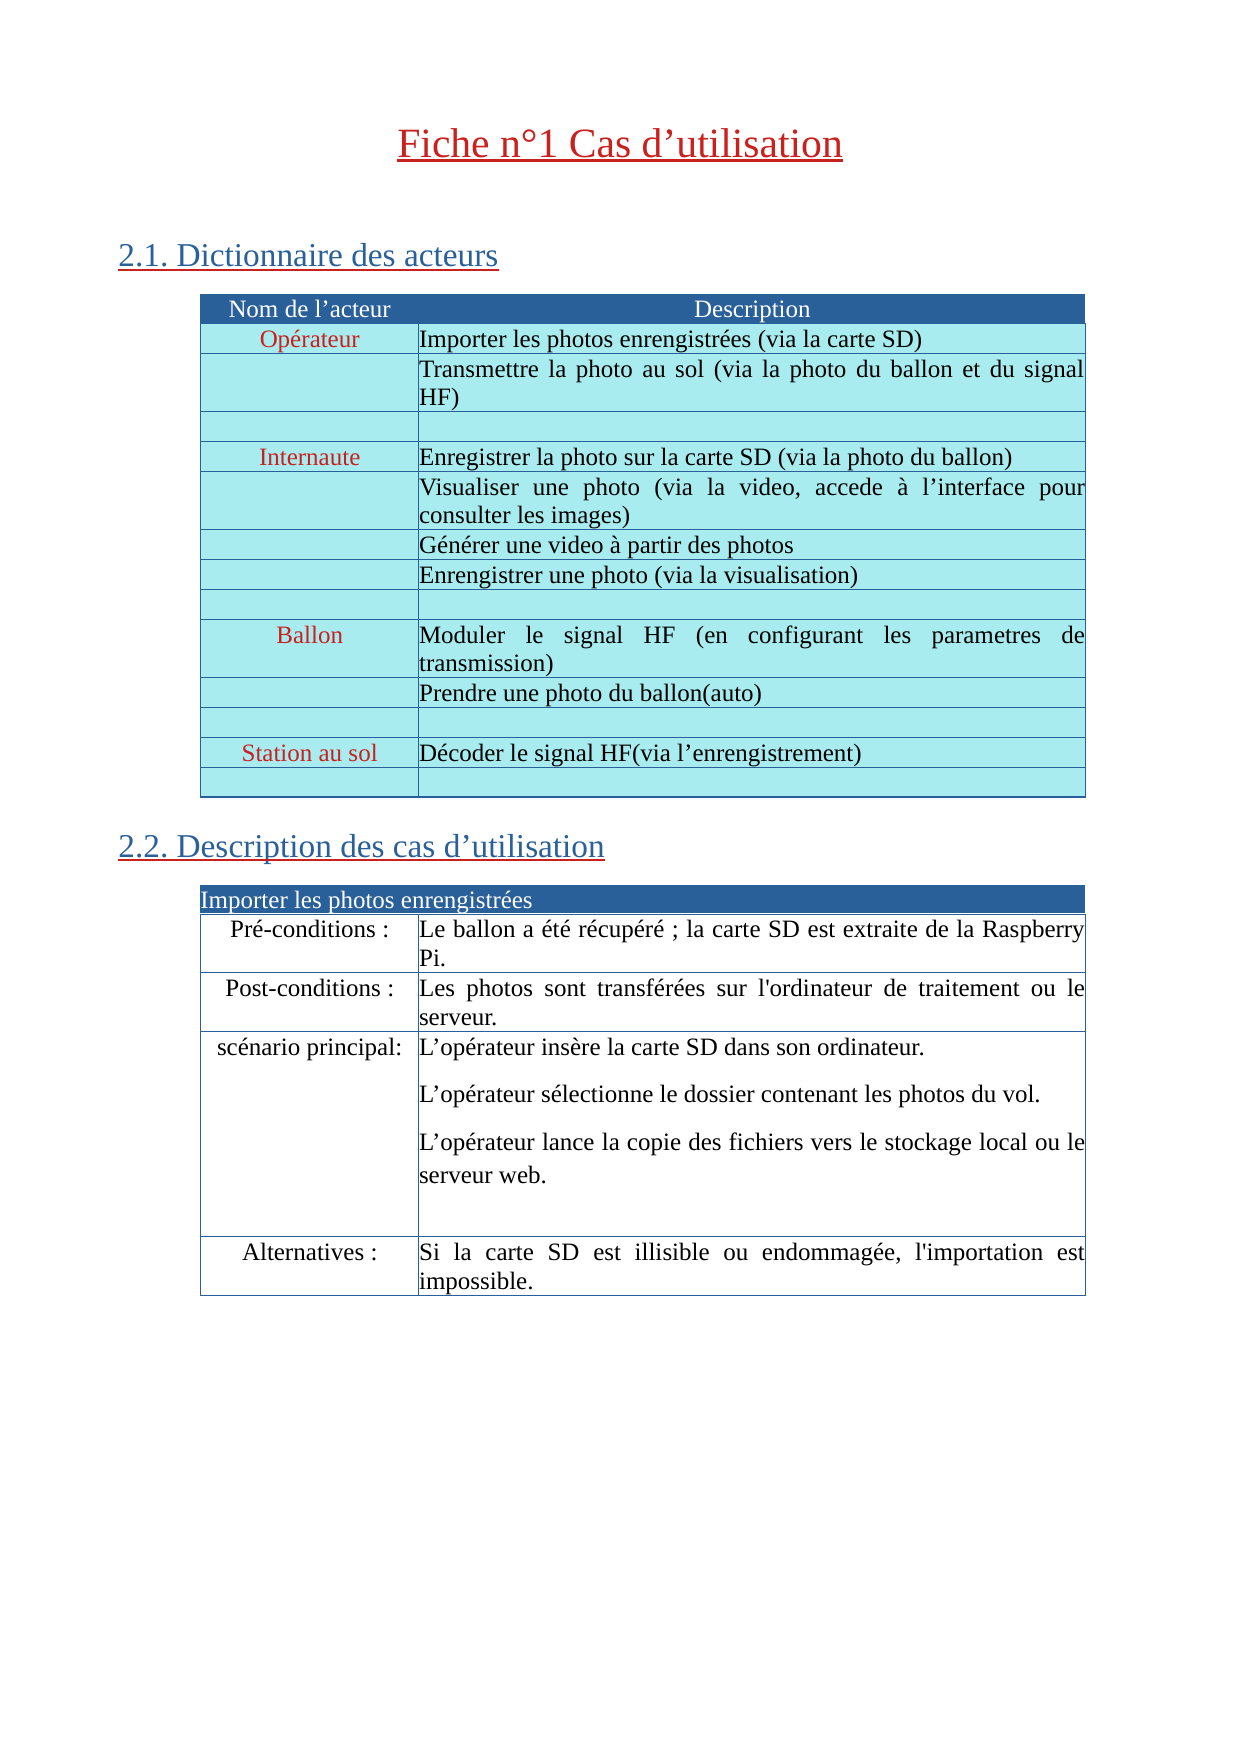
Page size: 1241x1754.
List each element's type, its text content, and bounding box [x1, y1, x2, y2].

table_cell Station au sol [201, 738, 418, 767]
table_cell [419, 708, 1085, 737]
table_cell [201, 560, 418, 589]
table_cell [201, 708, 418, 737]
table_cell [201, 354, 418, 411]
table_cell Importer les photos enrengistrées (via la carte SD) [419, 324, 1085, 353]
table_cell Si la carte SD est illisible ou endommagée, l'importation est impossible. [419, 1237, 1085, 1295]
text Fiche n°1 Cas d’utilisation [118, 118, 1122, 166]
table_cell [201, 590, 418, 619]
table_cell [201, 678, 418, 707]
text 2.1. Dictionnaire des acteurs [118, 235, 1122, 274]
table_cell L’opérateur insère la carte SD dans son ordinateur. L’opérateur sélectionne le dossier contenant les photos du vol. L’opérateur lance la copie des fichiers vers le stockage local ou le serveur web. [419, 1032, 1085, 1236]
table_cell Le ballon a été récupéré ; la carte SD est extraite de la Raspberry Pi. [419, 915, 1085, 972]
table_cell [201, 530, 418, 559]
table_cell [419, 590, 1085, 619]
table_header Description [419, 294, 1085, 323]
table_cell Pré-conditions : [201, 915, 418, 972]
table_cell Transmettre la photo au sol (via la photo du ballon et du signal HF) [419, 354, 1085, 411]
table_cell Ballon [201, 620, 418, 677]
table_cell Post-conditions : [201, 973, 418, 1031]
table_cell Enrengistrer une photo (via la visualisation) [419, 560, 1085, 589]
table_cell Internaute [201, 442, 418, 471]
table_header Importer les photos enrengistrées [200, 885, 1085, 913]
table_cell [201, 768, 418, 796]
table_cell [419, 768, 1085, 796]
table_cell [201, 472, 418, 529]
table_cell Visualiser une photo (via la video, accede à l’interface pour consulter les images) [419, 472, 1085, 529]
table_cell Enregistrer la photo sur la carte SD (via la photo du ballon) [419, 442, 1085, 471]
table_cell Générer une video à partir des photos [419, 530, 1085, 559]
table_cell Prendre une photo du ballon(auto) [419, 678, 1085, 707]
table_cell [419, 412, 1085, 441]
table_cell Opérateur [201, 324, 418, 353]
table_cell Alternatives : [201, 1237, 418, 1295]
text 2.2. Description des cas d’utilisation [118, 826, 1122, 864]
table_cell Décoder le signal HF(via l’enrengistrement) [419, 738, 1085, 767]
table_cell scénario principal: [201, 1032, 418, 1236]
table_cell [201, 412, 418, 441]
table_cell Les photos sont transférées sur l'ordinateur de traitement ou le serveur. [419, 973, 1085, 1031]
table_header Nom de l’acteur [200, 294, 419, 323]
table_cell Moduler le signal HF (en configurant les parametres de transmission) [419, 620, 1085, 677]
